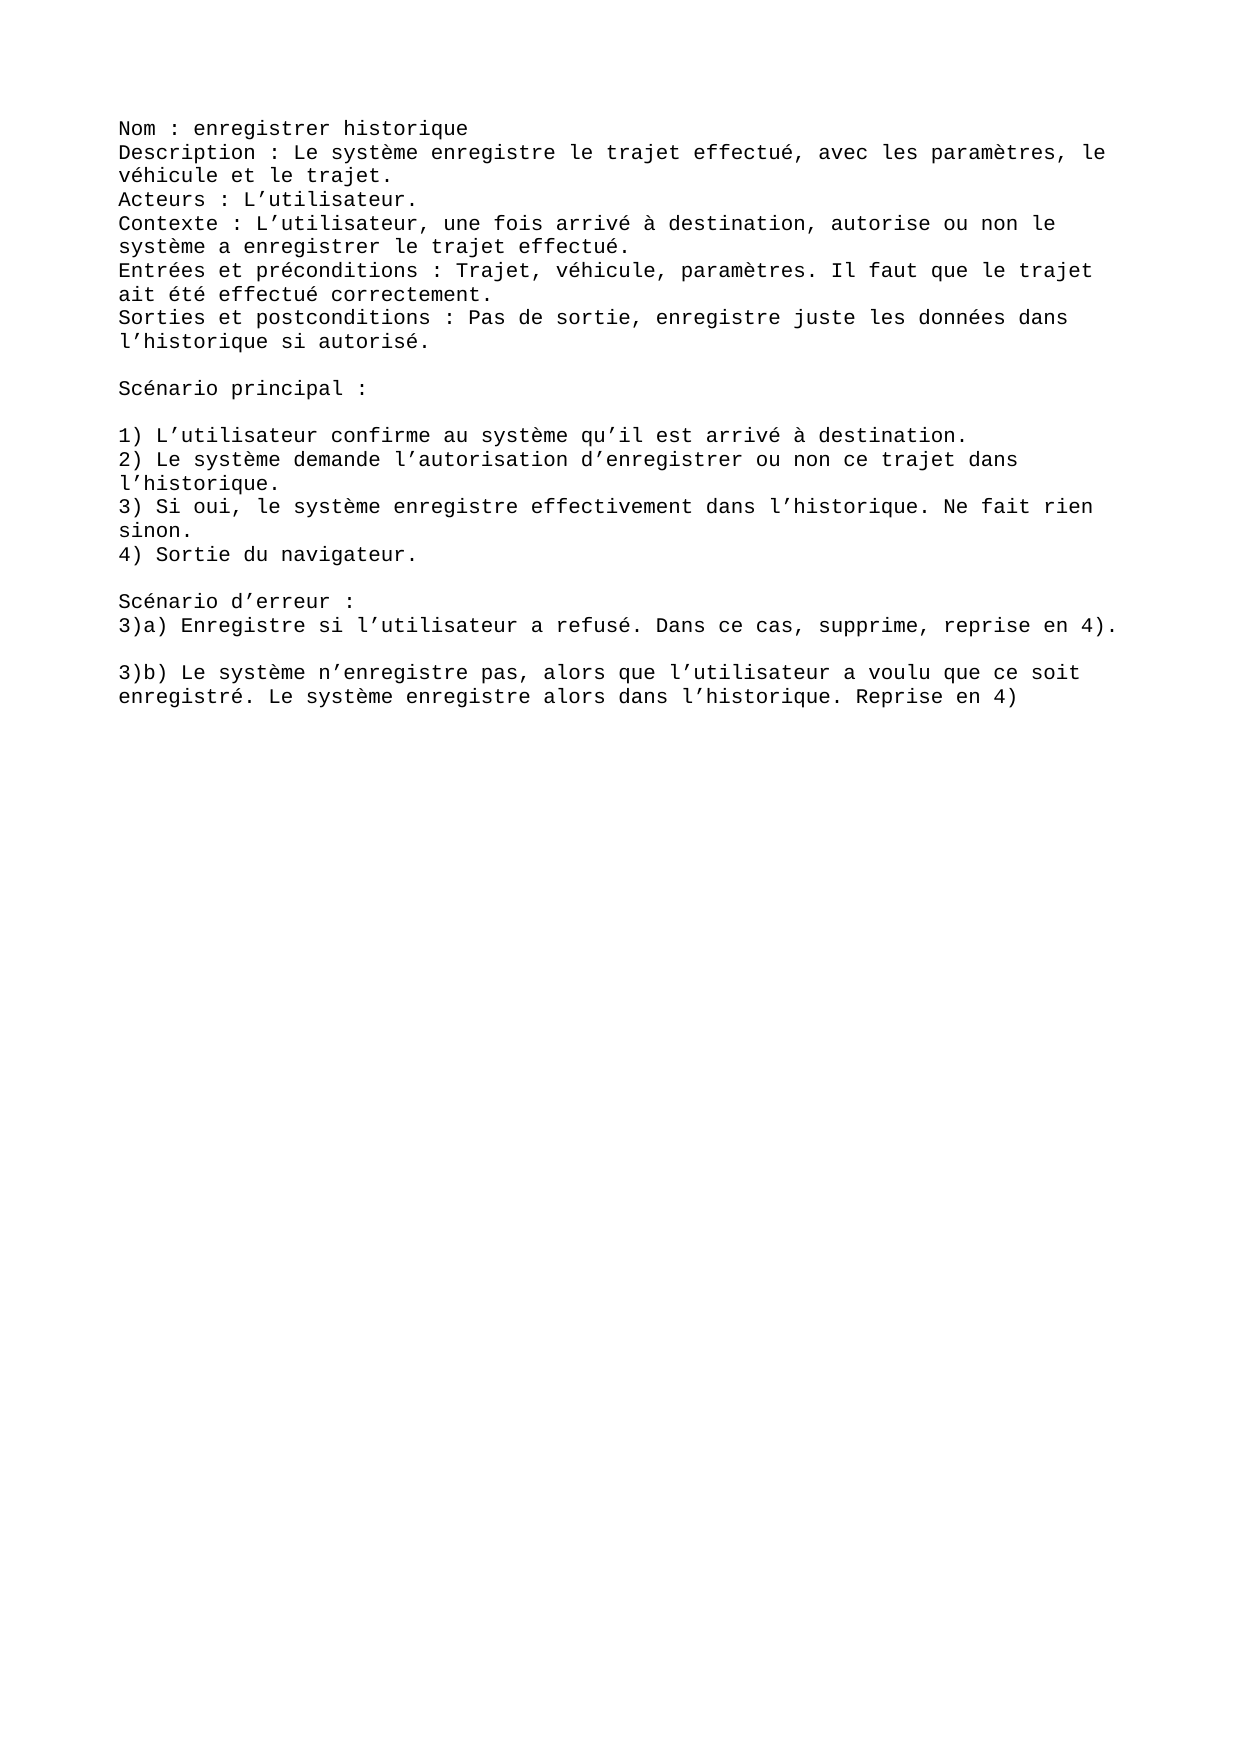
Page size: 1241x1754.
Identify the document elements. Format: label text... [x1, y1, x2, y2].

text Scénario principal : [118, 378, 1122, 402]
text 1) L’utilisateur confirme au système qu’il est arrivé à destination. [118, 426, 1122, 449]
text 3)a) Enregistre si l’utilisateur a refusé. Dans ce cas, supprime, reprise en 4). [118, 615, 1122, 638]
text Entrées et préconditions : Trajet, véhicule, paramètres. Il faut que le trajet ait été effectué correctement. [118, 260, 1122, 307]
text Contexte : L’utilisateur, une fois arrivé à destination, autorise ou non le système a enregistrer le trajet effectué. [118, 213, 1122, 260]
text Nom : enregistrer historique [118, 118, 1122, 142]
text Sorties et postconditions : Pas de sortie, enregistre juste les données dans l’historique si autorisé. [118, 307, 1122, 354]
text Description : Le système enregistre le trajet effectué, avec les paramètres, le véhicule et le trajet. [118, 142, 1122, 189]
text Scénario d’erreur : [118, 591, 1122, 615]
text 4) Sortie du navigateur. [118, 544, 1122, 567]
text 3) Si oui, le système enregistre effectivement dans l’historique. Ne fait rien sinon. [118, 496, 1122, 544]
text 3)b) Le système n’enregistre pas, alors que l’utilisateur a voulu que ce soit enregistré. Le système enregistre alors dans l’historique. Reprise en 4) [118, 662, 1122, 709]
text Acteurs : L’utilisateur. [118, 189, 1122, 213]
text 2) Le système demande l’autorisation d’enregistrer ou non ce trajet dans l’historique. [118, 449, 1122, 496]
